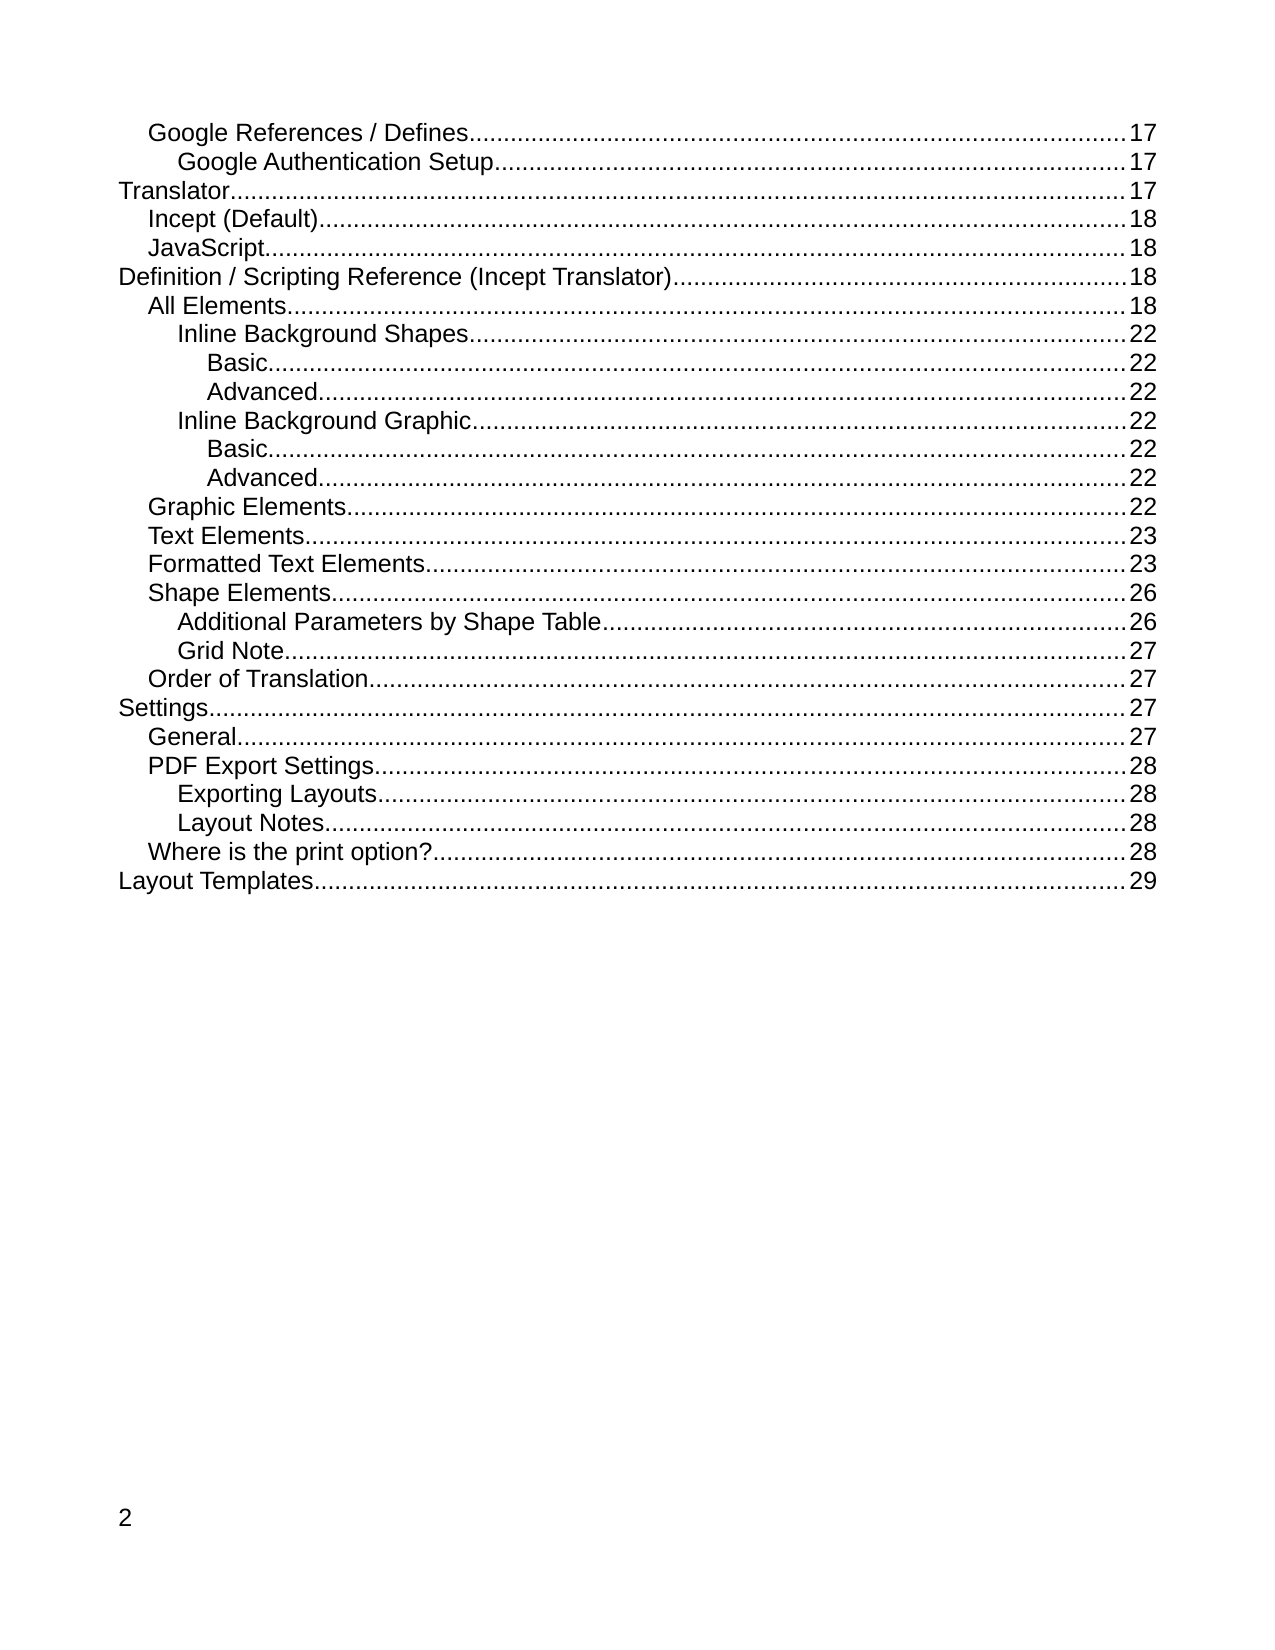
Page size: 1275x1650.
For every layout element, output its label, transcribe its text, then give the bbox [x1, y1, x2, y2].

text General 27 [148, 722, 1157, 751]
text Basic 22 [207, 348, 1157, 377]
text Where is the print option? 28 [148, 837, 1157, 866]
text Formatted Text Elements 23 [148, 549, 1157, 578]
text Incept (Default) 18 [148, 204, 1157, 233]
text Advanced 22 [207, 377, 1157, 406]
text Google Authentication Setup 17 [177, 147, 1157, 176]
text Definition / Scripting Reference (Incept Translator) 18 [118, 262, 1157, 291]
text Order of Translation 27 [148, 664, 1157, 693]
text JavaScript 18 [148, 233, 1157, 262]
text Graphic Elements 22 [148, 492, 1157, 521]
text Basic 22 [207, 434, 1157, 463]
text Advanced 22 [207, 463, 1157, 492]
text Translator 17 [118, 176, 1157, 204]
text Additional Parameters by Shape Table 26 [177, 607, 1157, 636]
text Inline Background Graphic 22 [177, 406, 1157, 434]
text Layout Notes 28 [177, 808, 1157, 837]
text Inline Background Shapes 22 [177, 319, 1157, 348]
text Grid Note 27 [177, 636, 1157, 664]
text PDF Export Settings 28 [148, 751, 1157, 779]
text All Elements 18 [148, 291, 1157, 319]
text Text Elements 23 [148, 521, 1157, 549]
text Exporting Layouts 28 [177, 779, 1157, 808]
text Shape Elements 26 [148, 578, 1157, 607]
text Google References / Defines 17 [148, 118, 1157, 147]
text Layout Templates 29 [118, 866, 1157, 894]
text Settings 27 [118, 693, 1157, 722]
